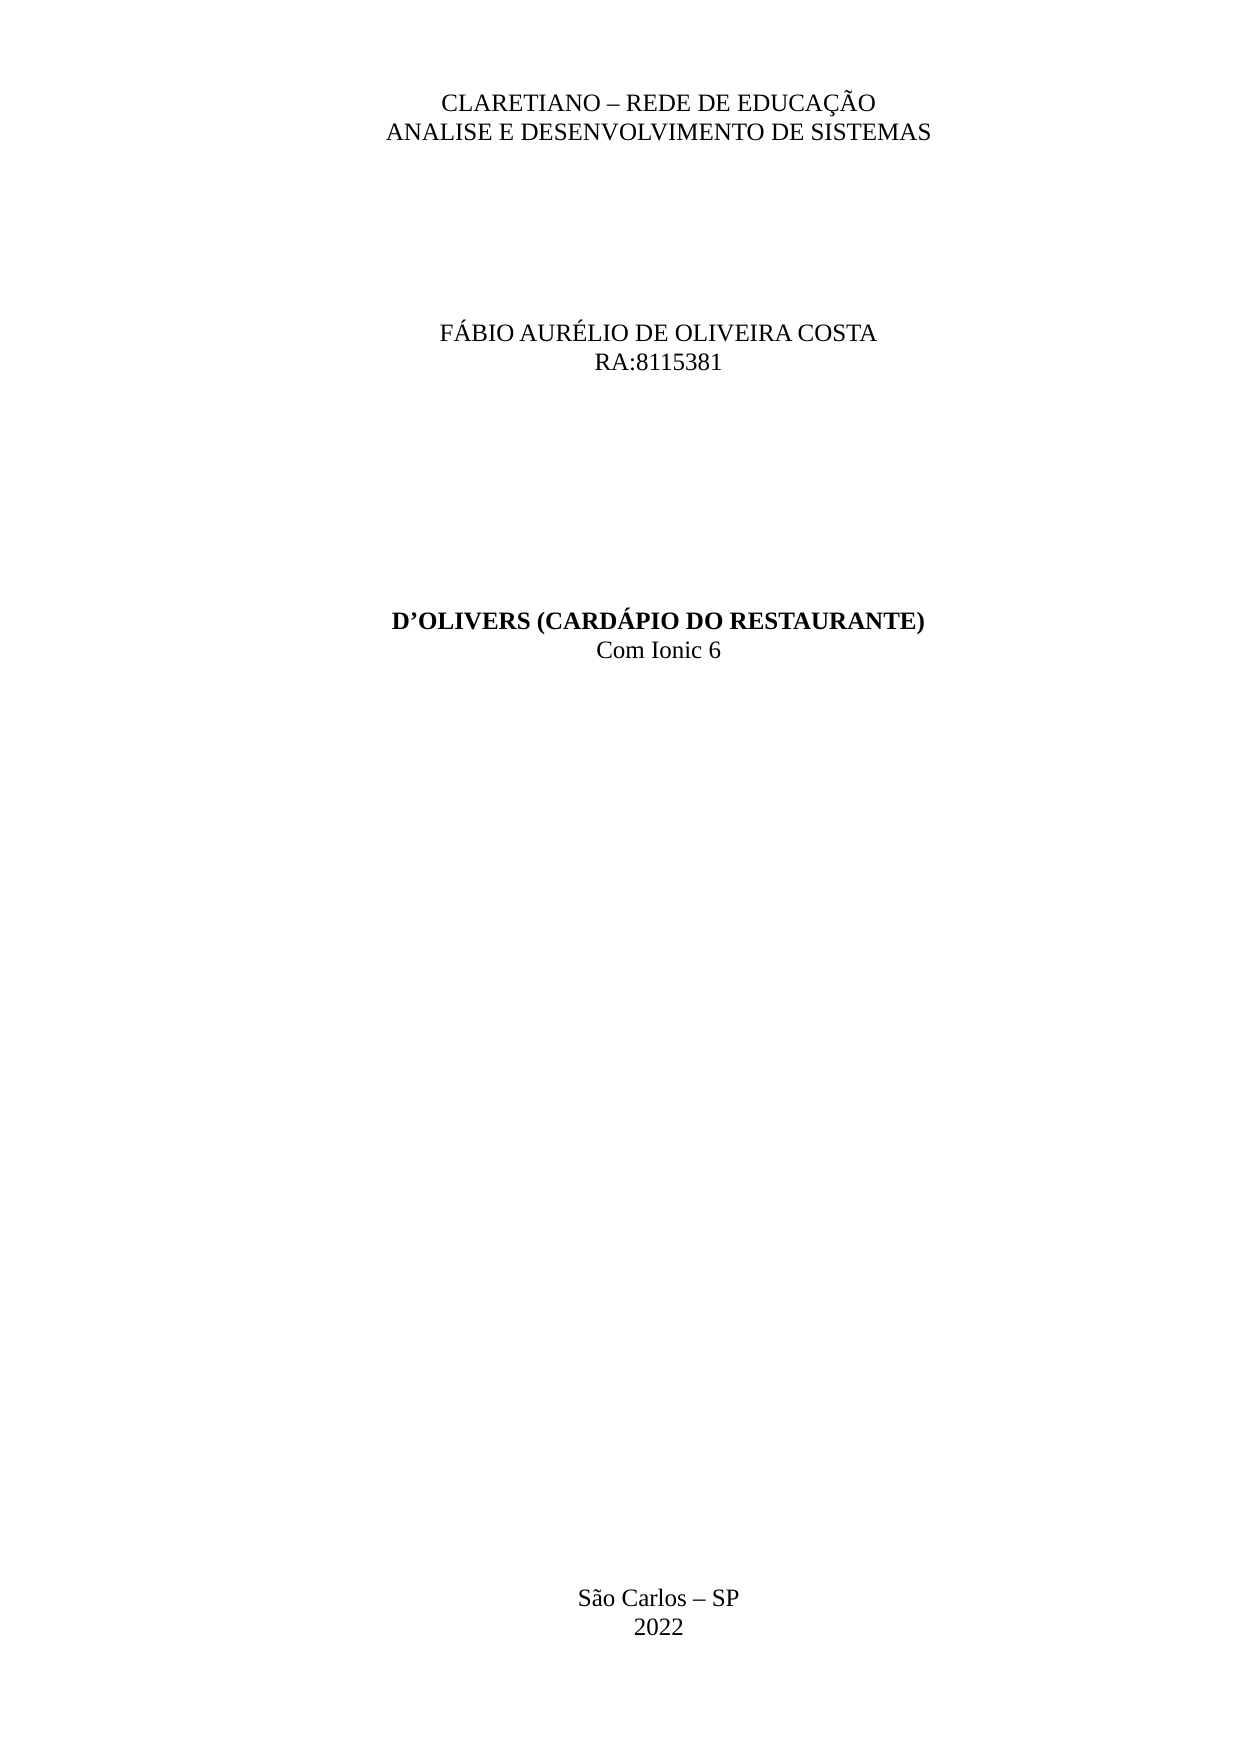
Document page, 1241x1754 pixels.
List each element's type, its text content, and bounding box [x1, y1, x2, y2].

text São Carlos – SP [148, 1583, 1169, 1612]
text CLARETIANO – REDE DE EDUCAÇÃO [148, 88, 1169, 117]
text RA:8115381 [148, 347, 1169, 376]
text Com Ionic 6 [148, 635, 1169, 663]
text FÁBIO AURÉLIO DE OLIVEIRA COSTA [148, 318, 1169, 347]
text 2022 [148, 1612, 1169, 1641]
text D’OLIVERS (CARDÁPIO DO RESTAURANTE) [148, 606, 1169, 635]
text ANALISE E DESENVOLVIMENTO DE SISTEMAS [148, 117, 1169, 146]
